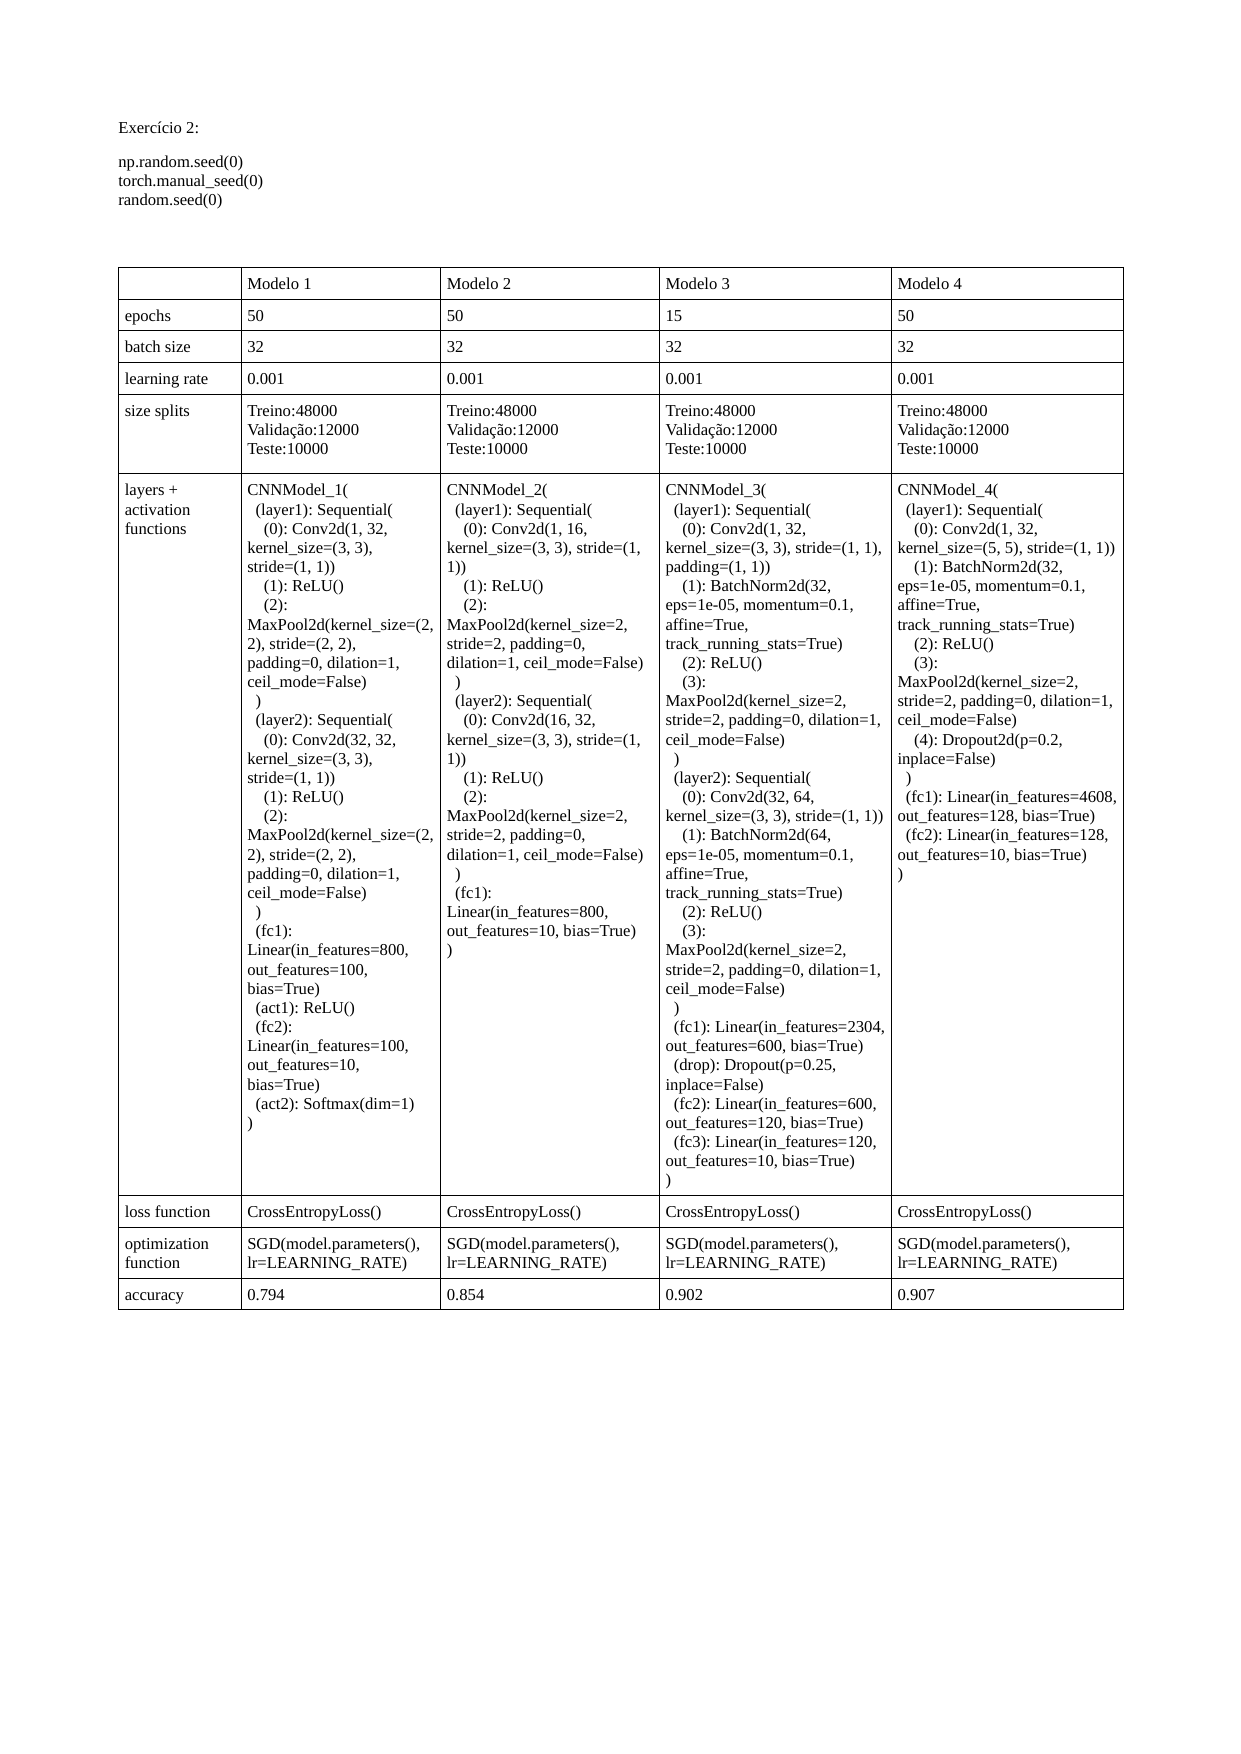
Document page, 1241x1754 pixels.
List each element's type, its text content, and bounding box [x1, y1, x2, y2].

table_cell CrossEntropyLoss() [892, 1196, 1123, 1227]
table_cell CNNModel_3( (layer1): Sequential( (0): Conv2d(1, 32, kernel_size=(3, 3), stride=(1, 1), padding=(1, 1)) (1): BatchNorm2d(32, eps=1e-05, momentum=0.1, affine=True, track_running_stats=True) (2): ReLU() (3): MaxPool2d(kernel_size=2, stride=2, padding=0, dilation=1, ceil_mode=False) ) (layer2): Sequential( (0): Conv2d(32, 64, kernel_size=(3, 3), stride=(1, 1)) (1): BatchNorm2d(64, eps=1e-05, momentum=0.1, affine=True, track_running_stats=True) (2): ReLU() (3): MaxPool2d(kernel_size=2, stride=2, padding=0, dilation=1, ceil_mode=False) ) (fc1): Linear(in_features=2304, out_features=600, bias=True) (drop): Dropout(p=0.25, inplace=False) (fc2): Linear(in_features=600, out_features=120, bias=True) (fc3): Linear(in_features=120, out_features=10, bias=True) ) [660, 474, 891, 1195]
table_cell 0.001 [660, 363, 891, 393]
table_cell epochs [119, 300, 241, 330]
table_cell Treino:48000 Validação:12000 Teste:10000 [441, 395, 659, 473]
table_cell 0.907 [892, 1279, 1123, 1309]
table_cell optimization function [119, 1228, 241, 1277]
table_cell SGD(model.parameters(), lr=LEARNING_RATE) [892, 1228, 1123, 1277]
table_header Modelo 3 [660, 268, 891, 298]
table_cell CNNModel_2( (layer1): Sequential( (0): Conv2d(1, 16, kernel_size=(3, 3), stride=(1, 1)) (1): ReLU() (2): MaxPool2d(kernel_size=2, stride=2, padding=0, dilation=1, ceil_mode=False) ) (layer2): Sequential( (0): Conv2d(16, 32, kernel_size=(3, 3), stride=(1, 1)) (1): ReLU() (2): MaxPool2d(kernel_size=2, stride=2, padding=0, dilation=1, ceil_mode=False) ) (fc1): Linear(in_features=800, out_features=10, bias=True) ) [441, 474, 659, 1195]
table_cell SGD(model.parameters(), lr=LEARNING_RATE) [660, 1228, 891, 1277]
table_cell CrossEntropyLoss() [242, 1196, 440, 1227]
table_cell CrossEntropyLoss() [660, 1196, 891, 1227]
table_cell loss function [119, 1196, 241, 1227]
table_cell 0.794 [242, 1279, 440, 1309]
table_cell Treino:48000 Validação:12000 Teste:10000 [242, 395, 440, 473]
table_cell CNNModel_1( (layer1): Sequential( (0): Conv2d(1, 32, kernel_size=(3, 3), stride=(1, 1)) (1): ReLU() (2): MaxPool2d(kernel_size=(2, 2), stride=(2, 2), padding=0, dilation=1, ceil_mode=False) ) (layer2): Sequential( (0): Conv2d(32, 32, kernel_size=(3, 3), stride=(1, 1)) (1): ReLU() (2): MaxPool2d(kernel_size=(2, 2), stride=(2, 2), padding=0, dilation=1, ceil_mode=False) ) (fc1): Linear(in_features=800, out_features=100, bias=True) (act1): ReLU() (fc2): Linear(in_features=100, out_features=10, bias=True) (act2): Softmax(dim=1) ) [242, 474, 440, 1195]
table_cell SGD(model.parameters(), lr=LEARNING_RATE) [441, 1228, 659, 1277]
text Exercício 2: [118, 118, 1122, 137]
text random.seed(0) [118, 190, 1122, 209]
table_cell 32 [242, 331, 440, 362]
table_cell 32 [892, 331, 1123, 362]
table_cell 15 [660, 300, 891, 330]
table_cell 0.001 [892, 363, 1123, 393]
table_cell CNNModel_4( (layer1): Sequential( (0): Conv2d(1, 32, kernel_size=(5, 5), stride=(1, 1)) (1): BatchNorm2d(32, eps=1e-05, momentum=0.1, affine=True, track_running_stats=True) (2): ReLU() (3): MaxPool2d(kernel_size=2, stride=2, padding=0, dilation=1, ceil_mode=False) (4): Dropout2d(p=0.2, inplace=False) ) (fc1): Linear(in_features=4608, out_features=128, bias=True) (fc2): Linear(in_features=128, out_features=10, bias=True) ) [892, 474, 1123, 1195]
table_cell SGD(model.parameters(), lr=LEARNING_RATE) [242, 1228, 440, 1277]
table_header Modelo 1 [242, 268, 440, 298]
text np.random.seed(0) [118, 152, 1122, 171]
table_cell 0.902 [660, 1279, 891, 1309]
table_cell size splits [119, 395, 241, 473]
table_cell learning rate [119, 363, 241, 393]
table_cell 50 [242, 300, 440, 330]
table_cell 0.001 [441, 363, 659, 393]
table_cell Treino:48000 Validação:12000 Teste:10000 [892, 395, 1123, 473]
table_cell layers + activation functions [119, 474, 241, 1195]
table_cell 50 [892, 300, 1123, 330]
table_cell 0.001 [242, 363, 440, 393]
table_cell batch size [119, 331, 241, 362]
table_cell Treino:48000 Validação:12000 Teste:10000 [660, 395, 891, 473]
table_cell accuracy [119, 1279, 241, 1309]
table_cell 32 [660, 331, 891, 362]
table_cell CrossEntropyLoss() [441, 1196, 659, 1227]
table_header Modelo 4 [892, 268, 1123, 298]
text torch.manual_seed(0) [118, 171, 1122, 190]
table_header Modelo 2 [441, 268, 659, 298]
table_cell 32 [441, 331, 659, 362]
table_cell 0.854 [441, 1279, 659, 1309]
table_header [119, 268, 241, 298]
table_cell 50 [441, 300, 659, 330]
